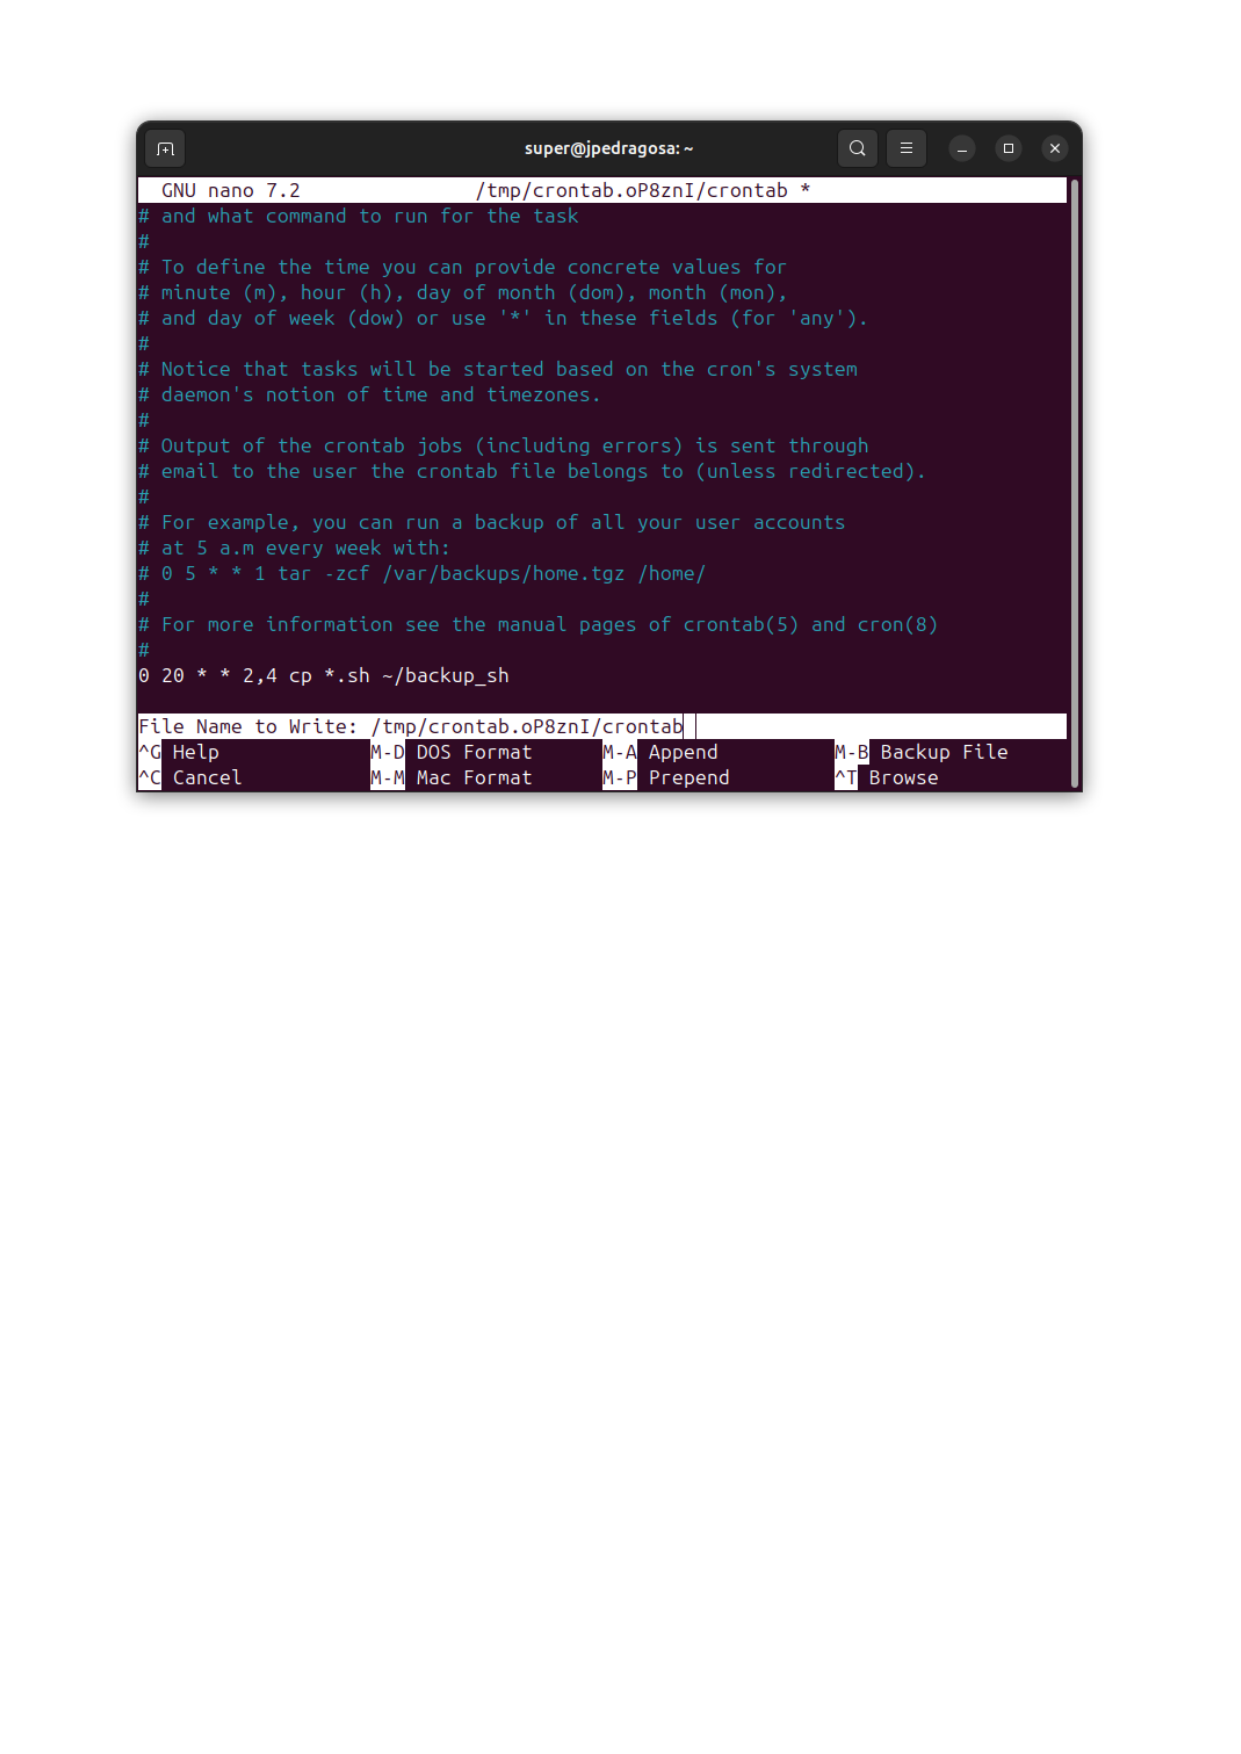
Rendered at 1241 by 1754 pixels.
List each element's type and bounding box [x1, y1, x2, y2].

picture [107, 95, 1112, 825]
